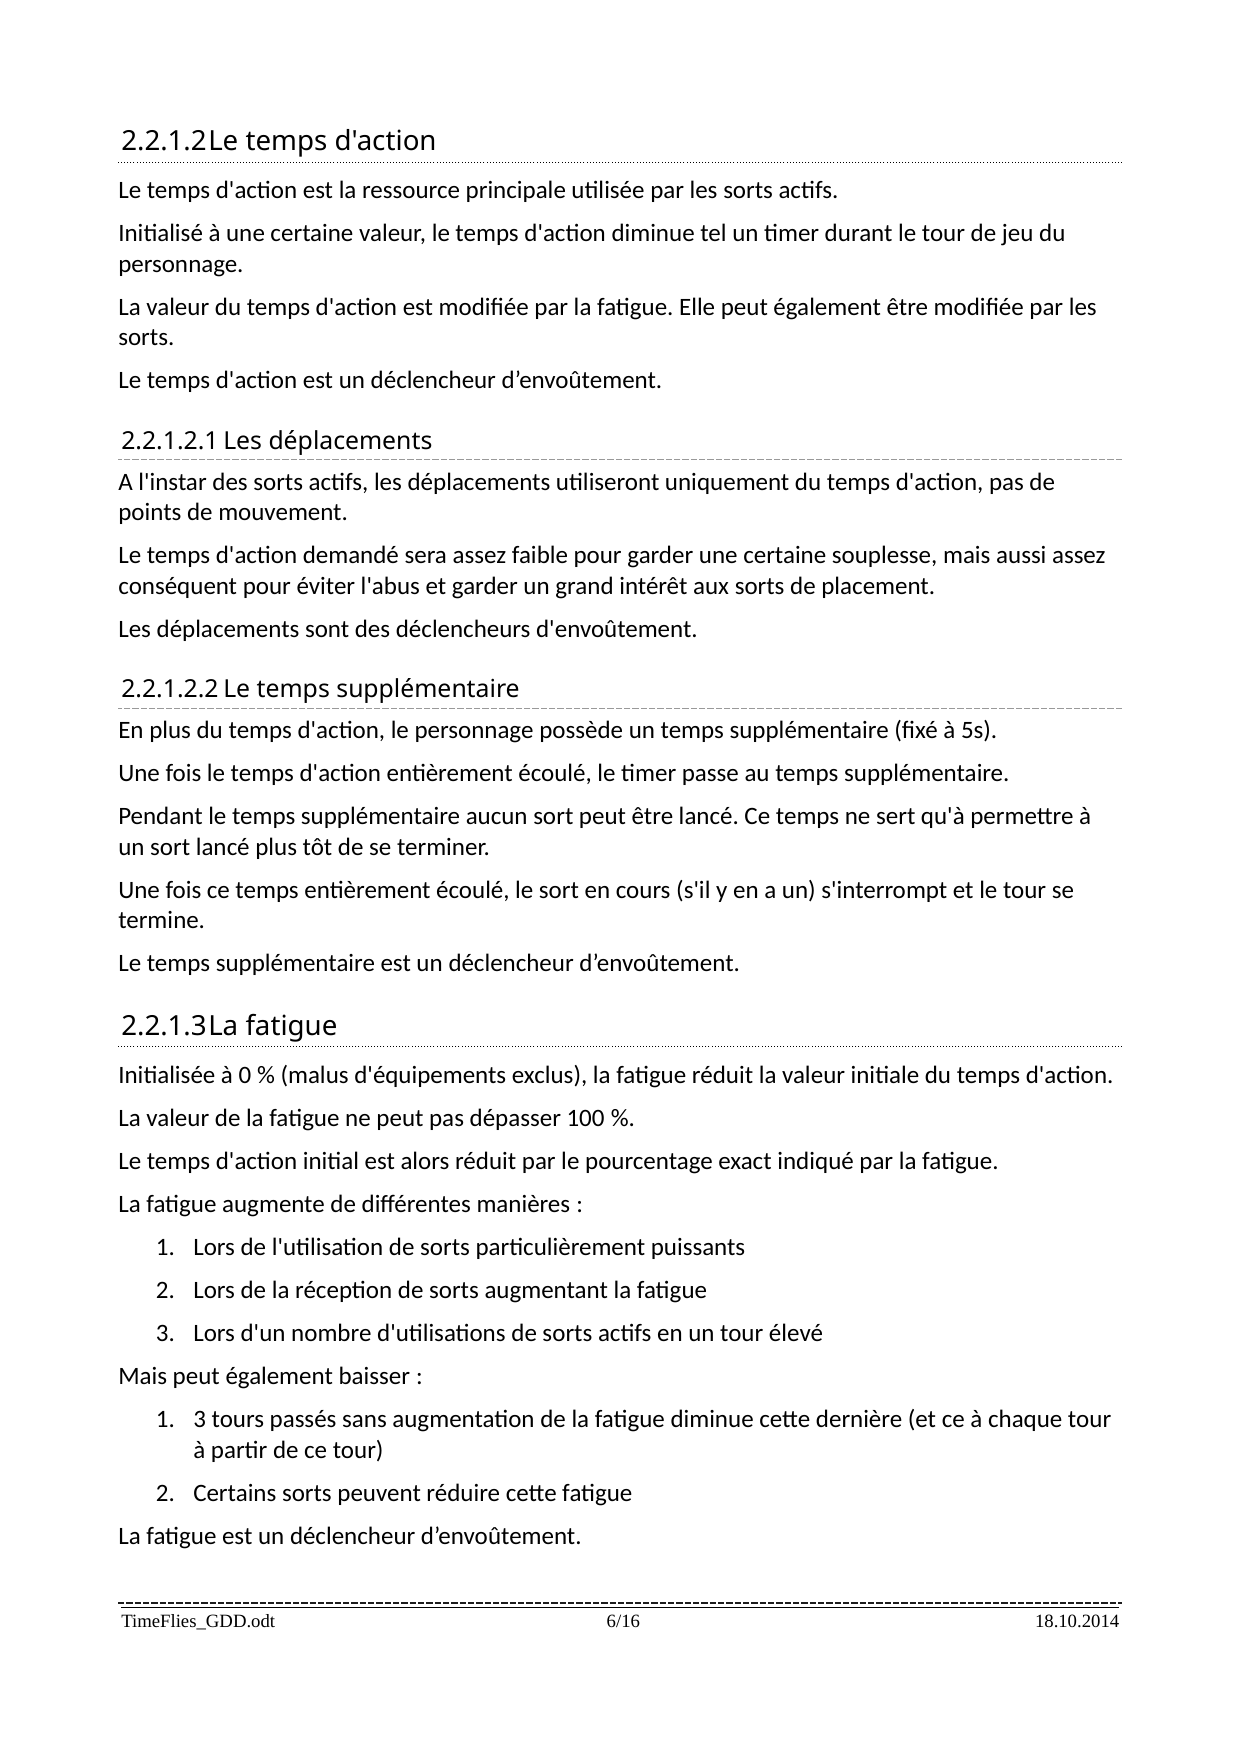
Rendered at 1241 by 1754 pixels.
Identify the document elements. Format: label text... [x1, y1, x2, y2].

text Le temps d'action est un déclencheur d’envoûtement. [118, 364, 1122, 395]
list Lors de l'utilisation de sorts particulièrement puissants [156, 1231, 1122, 1262]
list Certains sorts peuvent réduire cette fatigue [156, 1477, 1122, 1507]
subtitle Le temps d'action [118, 118, 1122, 162]
text Le temps d'action est la ressource principale utilisée par les sorts actifs. [118, 174, 1122, 205]
list Lors de la réception de sorts augmentant la fatigue [156, 1274, 1122, 1305]
text Pendant le temps supplémentaire aucun sort peut être lancé. Ce temps ne sert qu'à permettre à un sort lancé plus tôt de se terminer. [118, 800, 1122, 861]
list Lors d'un nombre d'utilisations de sorts actifs en un tour élevé [156, 1317, 1122, 1348]
text La valeur de la fatigue ne peut pas dépasser 100 %. [118, 1102, 1122, 1133]
text En plus du temps d'action, le personnage possède un temps supplémentaire (fixé à 5s). [118, 714, 1122, 745]
text La valeur du temps d'action est modifiée par la fatigue. Elle peut également être modifiée par les sorts. [118, 291, 1122, 352]
subtitle La fatigue [118, 1003, 1122, 1047]
subtitle Le temps supplémentaire [118, 668, 1122, 708]
text Une fois ce temps entièrement écoulé, le sort en cours (s'il y en a un) s'interrompt et le tour se termine. [118, 874, 1122, 935]
text Une fois le temps d'action entièrement écoulé, le timer passe au temps supplémentaire. [118, 757, 1122, 788]
subtitle Les déplacements [118, 420, 1122, 459]
text A l'instar des sorts actifs, les déplacements utiliseront uniquement du temps d'action, pas de points de mouvement. [118, 466, 1122, 527]
text La fatigue augmente de différentes manières : [118, 1188, 1122, 1219]
text Le temps supplémentaire est un déclencheur d’envoûtement. [118, 947, 1122, 978]
text Mais peut également baisser : [118, 1360, 1122, 1391]
text Le temps d'action demandé sera assez faible pour garder une certaine souplesse, mais aussi assez conséquent pour éviter l'abus et garder un grand intérêt aux sorts de placement. [118, 539, 1122, 600]
text Le temps d'action initial est alors réduit par le pourcentage exact indiqué par la fatigue. [118, 1145, 1122, 1176]
text Initialisé à une certaine valeur, le temps d'action diminue tel un timer durant le tour de jeu du personnage. [118, 217, 1122, 278]
text Les déplacements sont des déclencheurs d'envoûtement. [118, 613, 1122, 643]
text Initialisée à 0 % (malus d'équipements exclus), la fatigue réduit la valeur initiale du temps d'action. [118, 1059, 1122, 1090]
list 3 tours passés sans augmentation de la fatigue diminue cette dernière (et ce à chaque tour à partir de ce tour) [156, 1403, 1122, 1464]
text La fatigue est un déclencheur d’envoûtement. [118, 1520, 1122, 1550]
